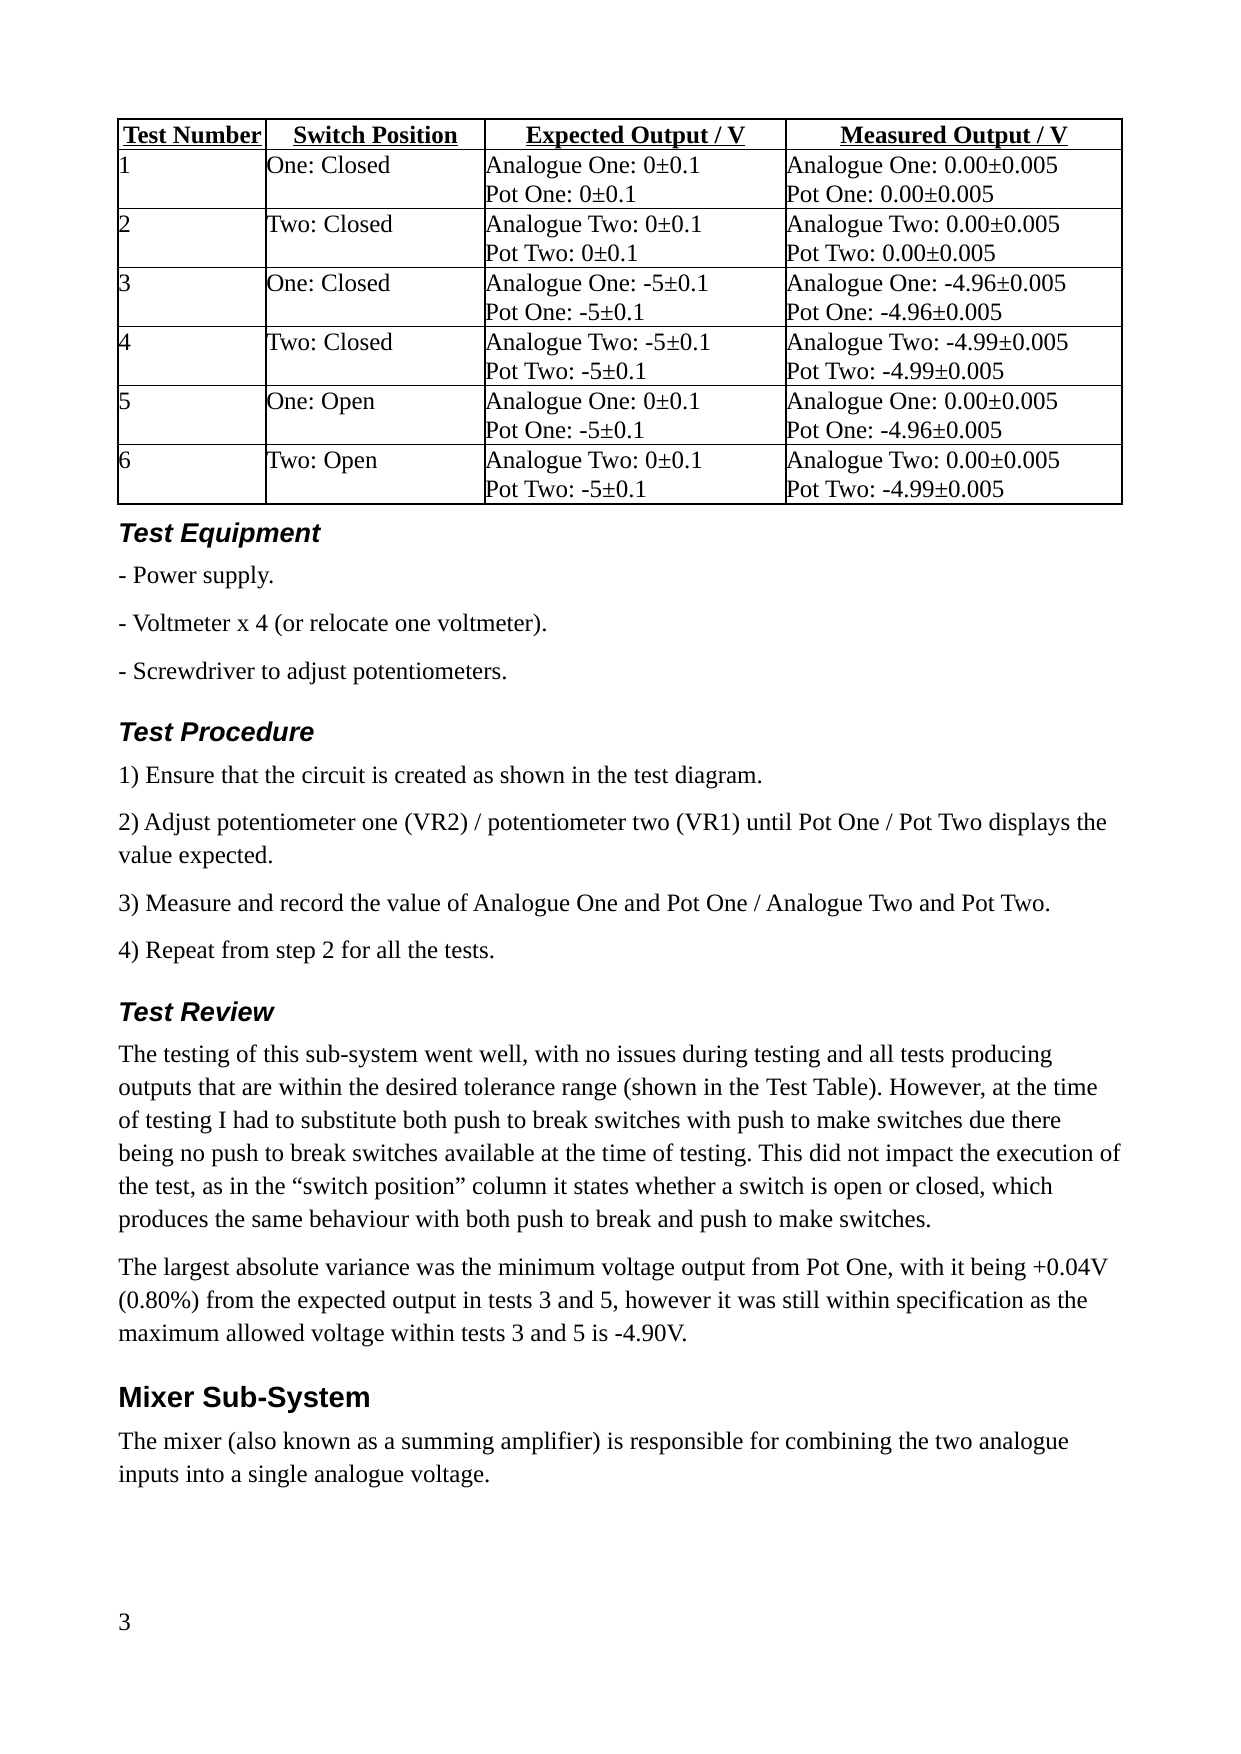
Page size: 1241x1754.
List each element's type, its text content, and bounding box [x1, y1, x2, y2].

table_cell Analogue Two: 0±0.1 Pot Two: 0±0.1 [486, 209, 785, 267]
table_cell Analogue Two: 0±0.1 Pot Two: -5±0.1 [486, 445, 785, 503]
table_cell Analogue Two: -5±0.1 Pot Two: -5±0.1 [486, 327, 785, 385]
text - Power supply. [118, 561, 1122, 589]
table_header Measured Output / V [787, 120, 1121, 148]
table_cell 2 [119, 209, 265, 267]
table_cell Analogue Two: -4.99±0.005 Pot Two: -4.99±0.005 [787, 327, 1121, 385]
text 1) Ensure that the circuit is created as shown in the test diagram. [118, 760, 1122, 788]
text 4) Repeat from step 2 for all the tests. [118, 936, 1122, 964]
table_cell Analogue Two: 0.00±0.005 Pot Two: 0.00±0.005 [787, 209, 1121, 267]
text The largest absolute variance was the minimum voltage output from Pot One, with it being +0.04V (0.80%) from the expected output in tests 3 and 5, however it was still within specification as the maximum allowed voltage within tests 3 and 5 is -4.90V. [118, 1252, 1122, 1347]
text The testing of this sub-system went well, with no issues during testing and all tests producing outputs that are within the desired tolerance range (shown in the Test Table). However, at the time of testing I had to substitute both push to break switches with push to make switches due there being no push to break switches available at the time of testing. This did not impact the execution of the test, as in the “switch position” column it states whether a switch is open or closed, which produces the same behaviour with both push to break and push to make switches. [118, 1039, 1122, 1233]
table_cell 1 [119, 150, 265, 207]
subtitle Test Equipment [118, 517, 1122, 548]
text 2) Adjust potentiometer one (VR2) / potentiometer two (VR1) until Pot One / Pot Two displays the value expected. [118, 807, 1122, 869]
text 3) Measure and record the value of Analogue One and Pot One / Analogue Two and Pot Two. [118, 888, 1122, 917]
text - Screwdriver to adjust potentiometers. [118, 656, 1122, 684]
table_header Test Number [119, 120, 265, 148]
table_cell Analogue One: 0.00±0.005 Pot One: -4.96±0.005 [787, 386, 1121, 444]
text The mixer (also known as a summing amplifier) is responsible for combining the two analogue inputs into a single analogue voltage. [118, 1426, 1122, 1488]
table_cell Analogue One: 0.00±0.005 Pot One: 0.00±0.005 [787, 150, 1121, 207]
subtitle Test Review [118, 996, 1122, 1027]
table_cell 3 [119, 268, 265, 326]
table_header Switch Position [267, 120, 484, 148]
table_cell One: Open [267, 386, 484, 444]
subtitle Test Procedure [118, 716, 1122, 747]
table_cell 5 [119, 386, 265, 444]
subtitle Mixer Sub-System [118, 1380, 1122, 1414]
table_cell One: Closed [267, 150, 484, 207]
table_cell One: Closed [267, 268, 484, 326]
table_cell 4 [119, 327, 265, 385]
table_cell Analogue One: 0±0.1 Pot One: 0±0.1 [486, 150, 785, 207]
table_cell Two: Open [267, 445, 484, 503]
table_cell Two: Closed [267, 327, 484, 385]
table_cell Two: Closed [267, 209, 484, 267]
table_header Expected Output / V [486, 120, 785, 148]
table_cell Analogue Two: 0.00±0.005 Pot Two: -4.99±0.005 [787, 445, 1121, 503]
table_cell Analogue One: 0±0.1 Pot One: -5±0.1 [486, 386, 785, 444]
table_cell Analogue One: -5±0.1 Pot One: -5±0.1 [486, 268, 785, 326]
table_cell Analogue One: -4.96±0.005 Pot One: -4.96±0.005 [787, 268, 1121, 326]
text - Voltmeter x 4 (or relocate one voltmeter). [118, 608, 1122, 637]
table_cell 6 [119, 445, 265, 503]
